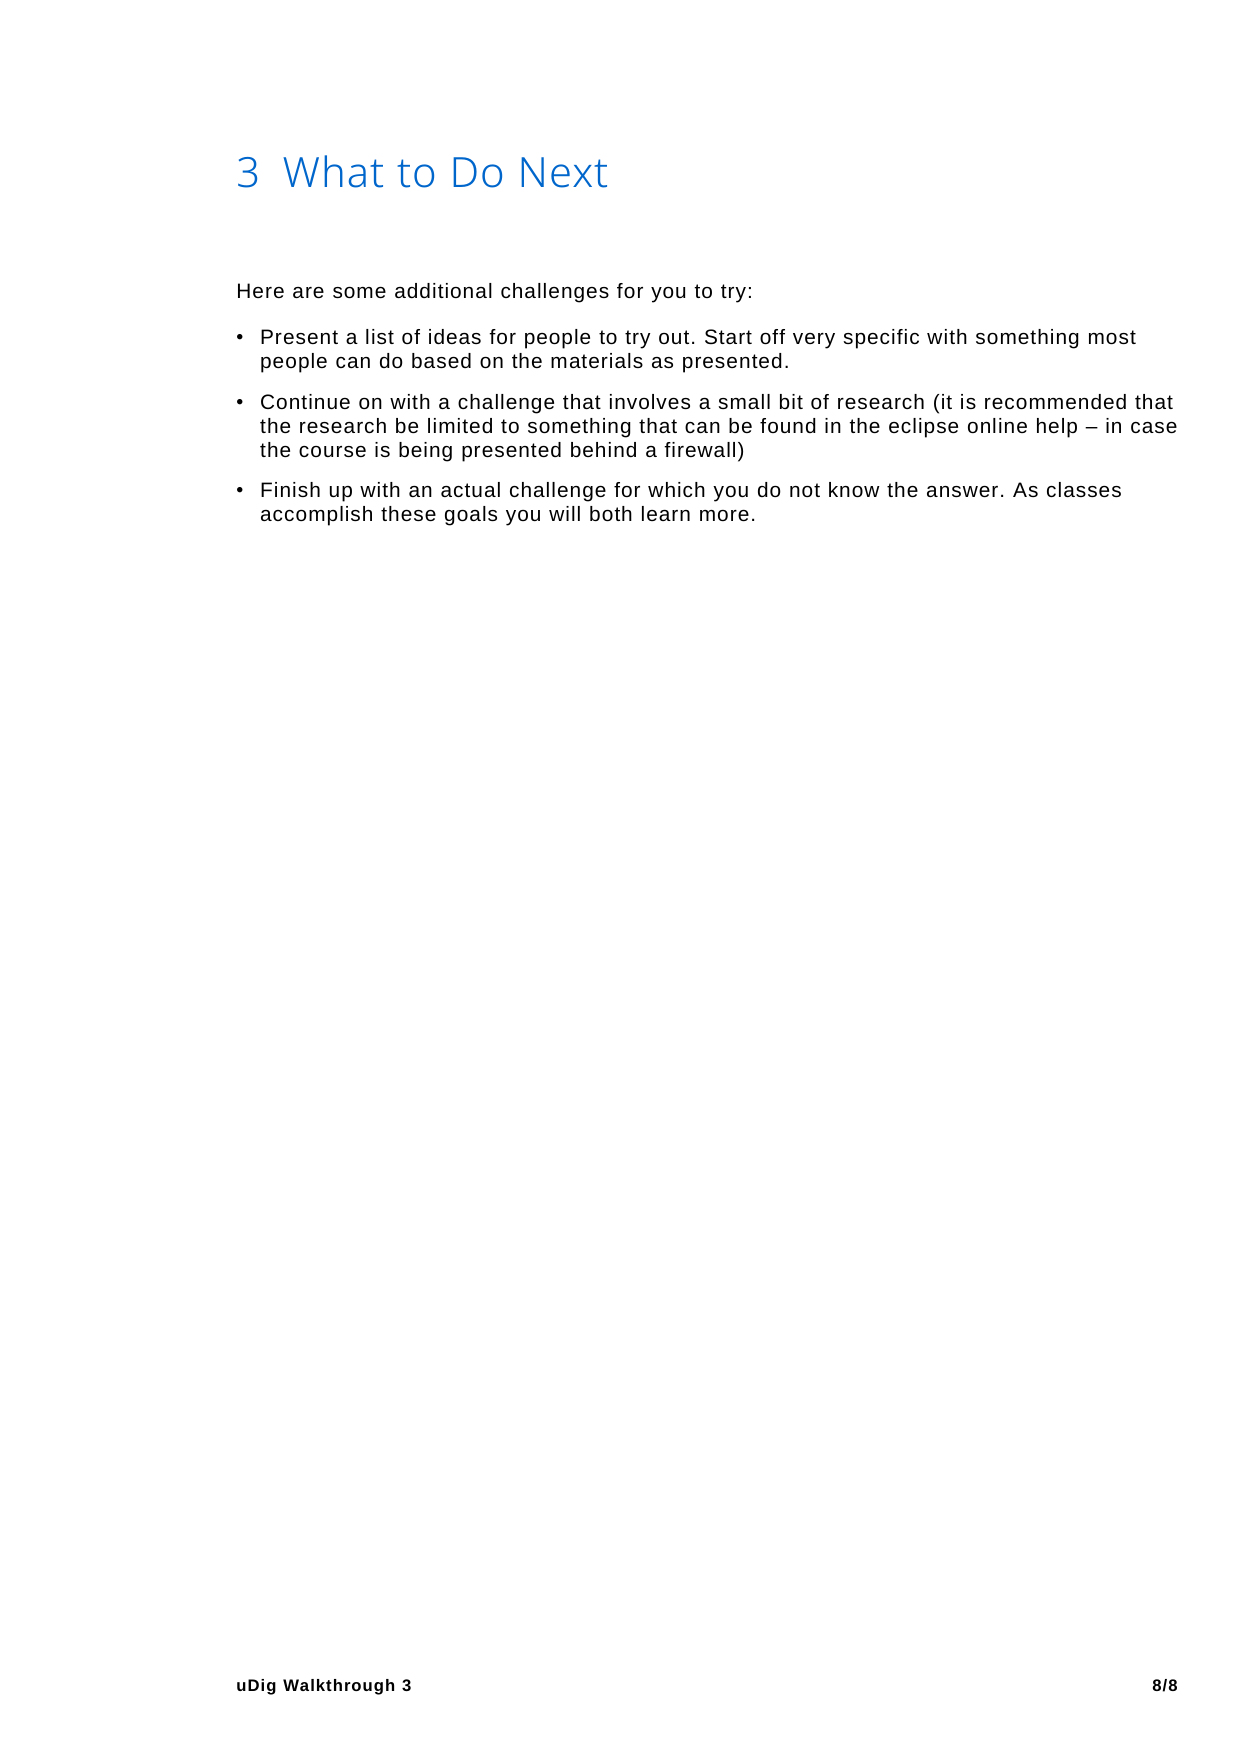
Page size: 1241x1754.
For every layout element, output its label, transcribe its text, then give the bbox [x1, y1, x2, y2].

list Finish up with an actual challenge for which you do not know the answer. As classes accomplish these goals you will both learn more. [236, 478, 1181, 526]
subtitle What to Do Next [236, 143, 1181, 200]
text Here are some additional challenges for you to try: [236, 279, 1181, 303]
list Present a list of ideas for people to try out. Start off very specific with something most people can do based on the materials as presented. [236, 325, 1181, 373]
list Continue on with a challenge that involves a small bit of research (it is recommended that the research be limited to something that can be found in the eclipse online help – in case the course is being presented behind a firewall) [236, 389, 1181, 462]
